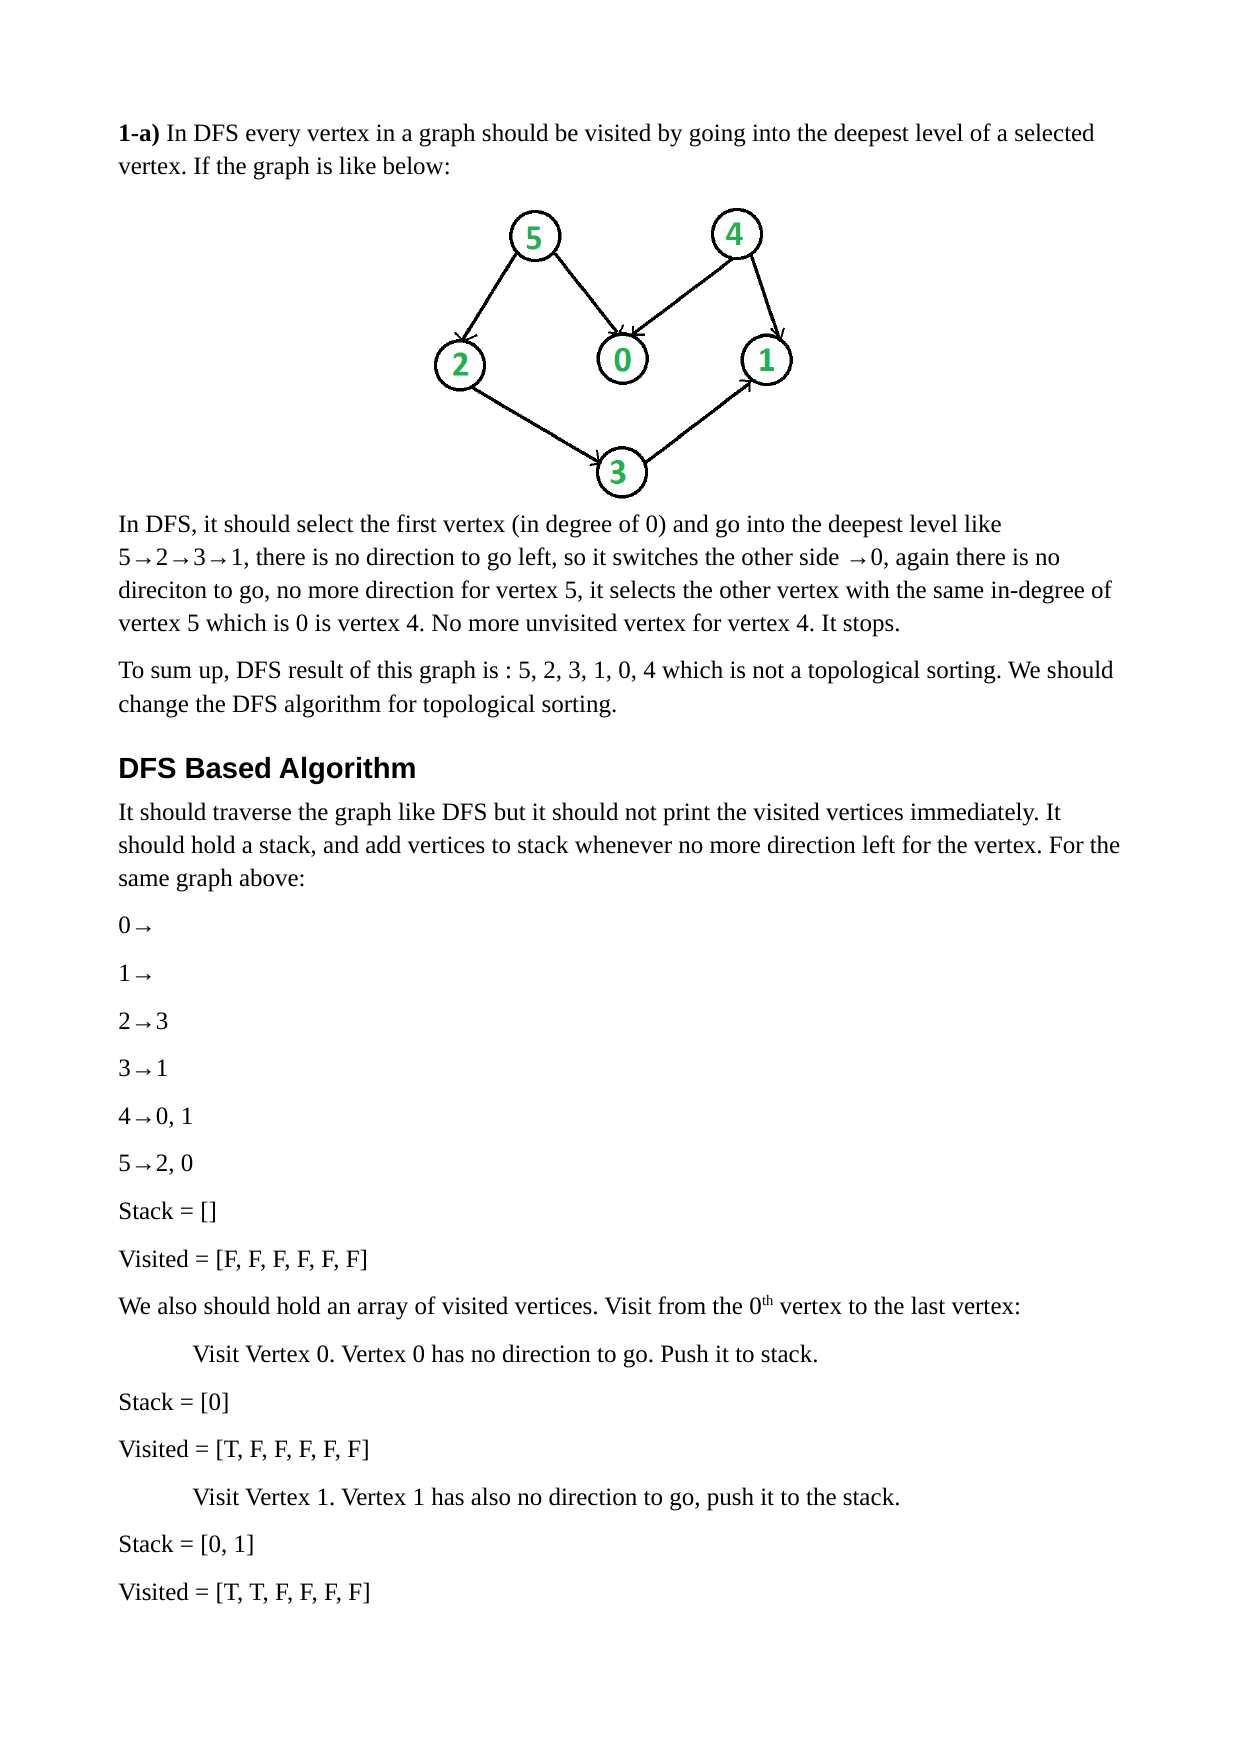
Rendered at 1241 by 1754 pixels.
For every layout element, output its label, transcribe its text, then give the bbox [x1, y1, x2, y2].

text 3→1 [118, 1053, 1122, 1082]
text 5→2, 0 [118, 1148, 1122, 1177]
text We also should hold an array of visited vertices. Visit from the 0th vertex to the last vertex: [118, 1291, 1122, 1320]
subtitle DFS Based Algorithm [118, 751, 1122, 784]
text To sum up, DFS result of this graph is : 5, 2, 3, 1, 0, 4 which is not a topological sorting. We should change the DFS algorithm for topological sorting. [118, 656, 1122, 717]
text 1-a) In DFS every vertex in a graph should be visited by going into the deepest level of a selected vertex. If the graph is like below: [118, 118, 1122, 180]
text Stack = [] [118, 1196, 1122, 1225]
text It should traverse the graph like DFS but it should not print the visited vertices immediately. It should hold a stack, and add vertices to stack whenever no more direction left for the vertex. For the same graph above: [118, 797, 1122, 892]
picture [430, 198, 810, 505]
text Visit Vertex 1. Vertex 1 has also no direction to go, push it to the stack. [118, 1482, 1122, 1511]
text 4→0, 1 [118, 1101, 1122, 1130]
text 0→ [118, 911, 1122, 939]
text Visited = [T, F, F, F, F, F] [118, 1434, 1122, 1463]
text Visit Vertex 0. Vertex 0 has no direction to go. Push it to stack. [118, 1339, 1122, 1368]
text 1→ [118, 958, 1122, 987]
text Visited = [F, F, F, F, F, F] [118, 1244, 1122, 1272]
text In DFS, it should select the first vertex (in degree of 0) and go into the deepest level like 5→2→3→1, there is no direction to go left, so it switches the other side →0, again there is no direciton to go, no more direction for vertex 5, it selects the other vertex with the same in-degree of vertex 5 which is 0 is vertex 4. No more unvisited vertex for vertex 4. It stops. [118, 199, 1122, 637]
text Stack = [0] [118, 1387, 1122, 1415]
text Visited = [T, T, F, F, F, F] [118, 1577, 1122, 1606]
text 2→3 [118, 1006, 1122, 1034]
text Stack = [0, 1] [118, 1529, 1122, 1558]
